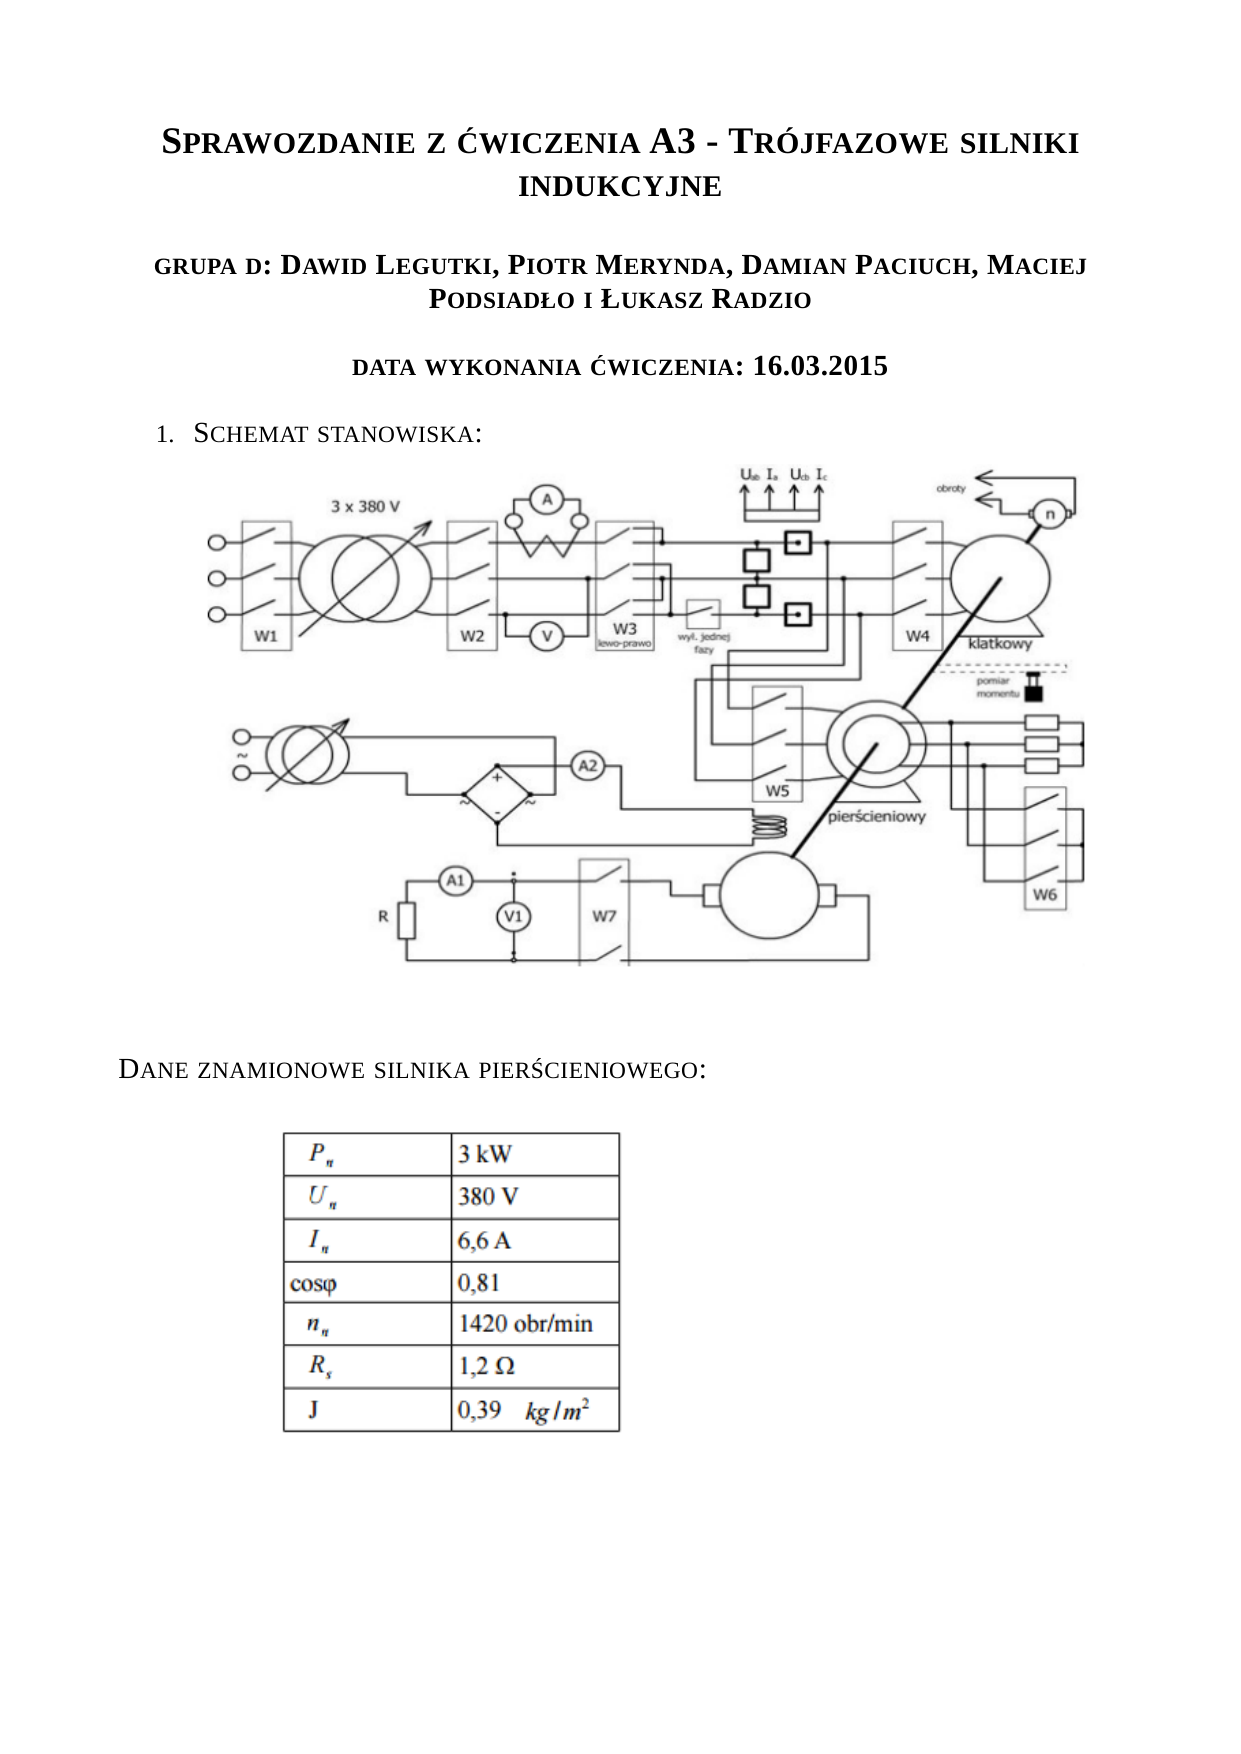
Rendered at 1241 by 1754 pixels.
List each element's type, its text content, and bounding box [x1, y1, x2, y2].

picture [193, 448, 1139, 1002]
text Dane znamionowe silnika pierścieniowego: [118, 1051, 1122, 1084]
text Sprawozdanie z ćwiczenia A3 - Trójfazowe silniki indukcyjne [118, 118, 1122, 204]
text data wykonania ćwiczenia: 16.03.2015 [118, 348, 1122, 382]
picture [241, 1092, 672, 1470]
text grupa d: Dawid Legutki, Piotr Merynda, Damian Paciuch, Maciej Podsiadło i Łukasz Radzio [118, 247, 1122, 314]
list Schemat stanowiska: [156, 415, 1122, 449]
